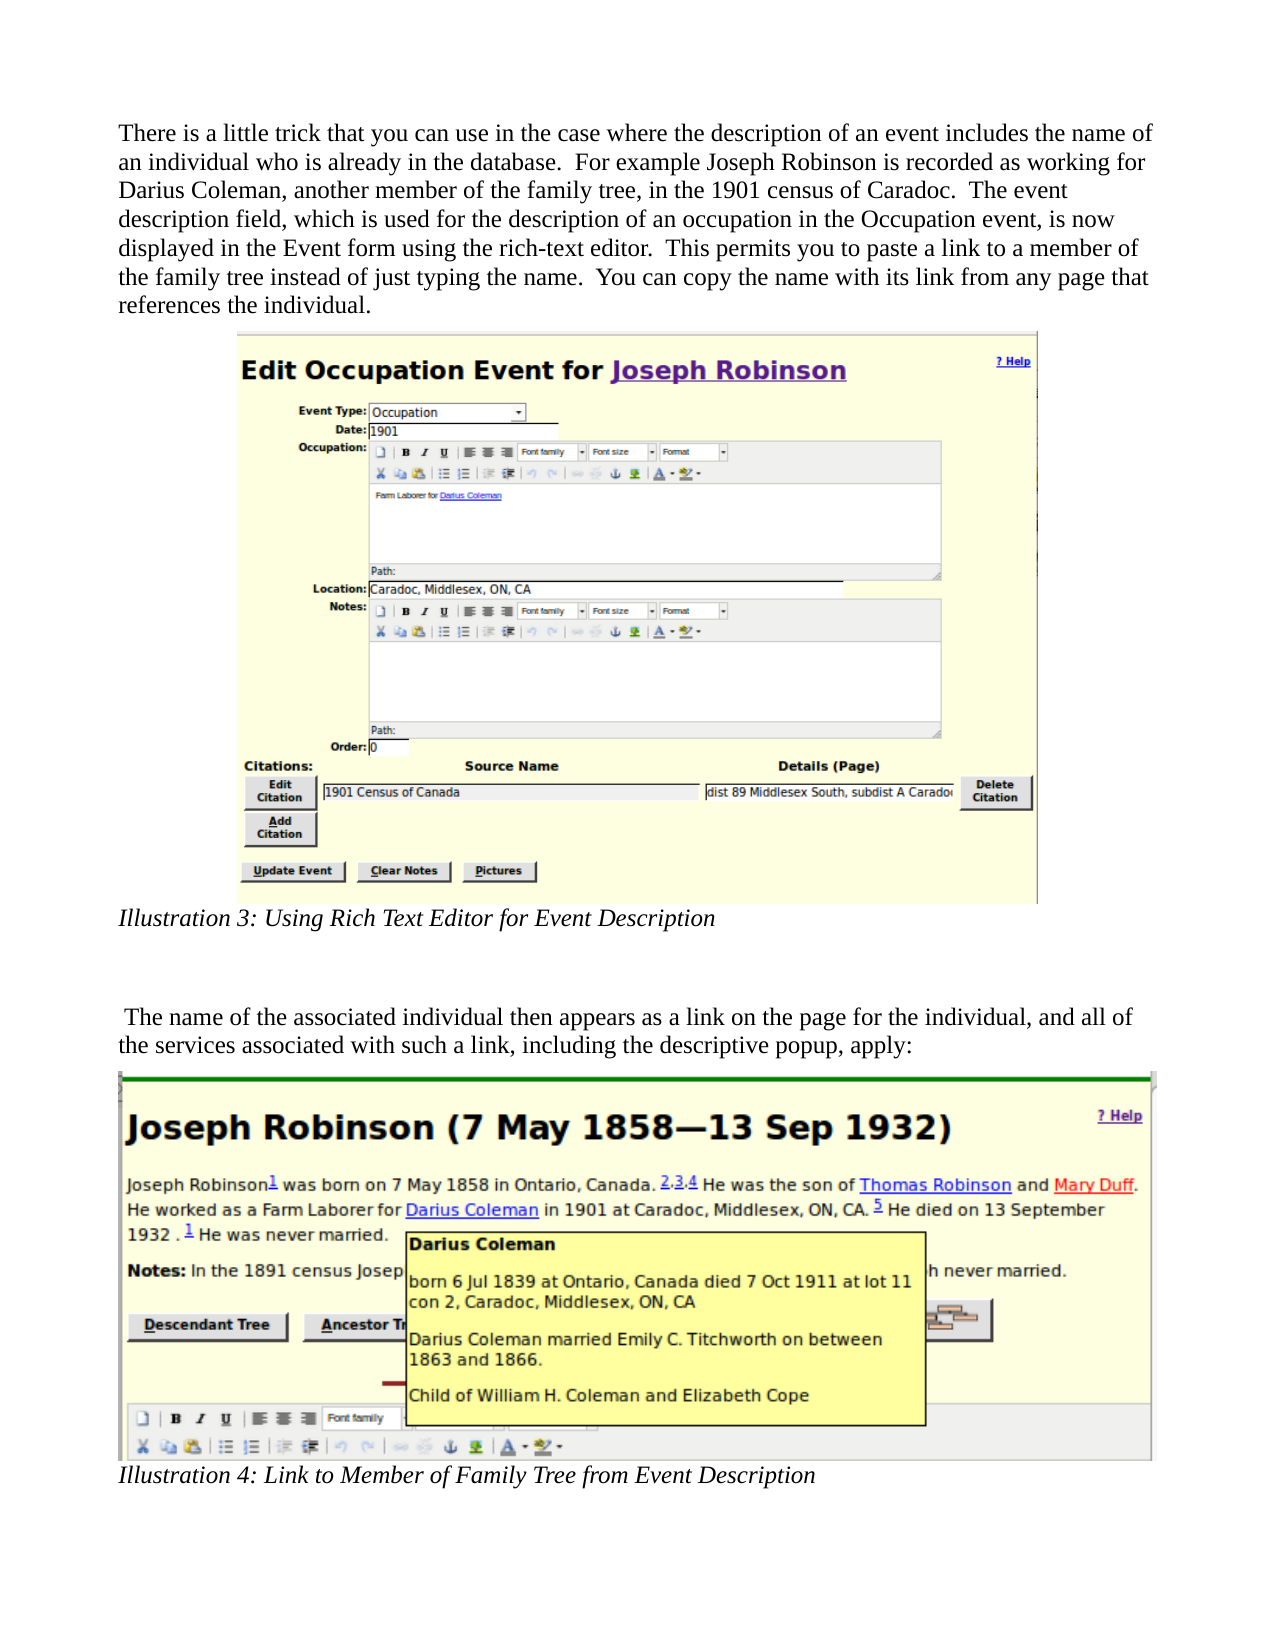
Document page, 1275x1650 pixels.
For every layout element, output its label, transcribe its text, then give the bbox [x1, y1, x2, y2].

text The name of the associated individual then appears as a link on the page for the individual, and all of the services associated with such a link, including the descriptive popup, apply: [118, 1002, 1157, 1059]
text Illustration 4: Link to Member of Family Tree from Event Description [118, 1461, 1157, 1489]
text There is a little trick that you can use in the case where the description of an event includes the name of an individual who is already in the database. For example Joseph Robinson is recorded as working for Darius Coleman, another member of the family tree, in the 1901 census of Caradoc. The event description field, which is used for the description of an occupation in the Occupation event, is now displayed in the Event form using the rich-text editor. This permits you to paste a link to a member of the family tree instead of just typing the name. You can copy the name with its link from any page that references the individual. [118, 118, 1157, 319]
text Illustration 3: Using Rich Text Editor for Event Description [118, 332, 1157, 932]
picture [118, 1071, 1157, 1461]
picture [237, 331, 1038, 904]
